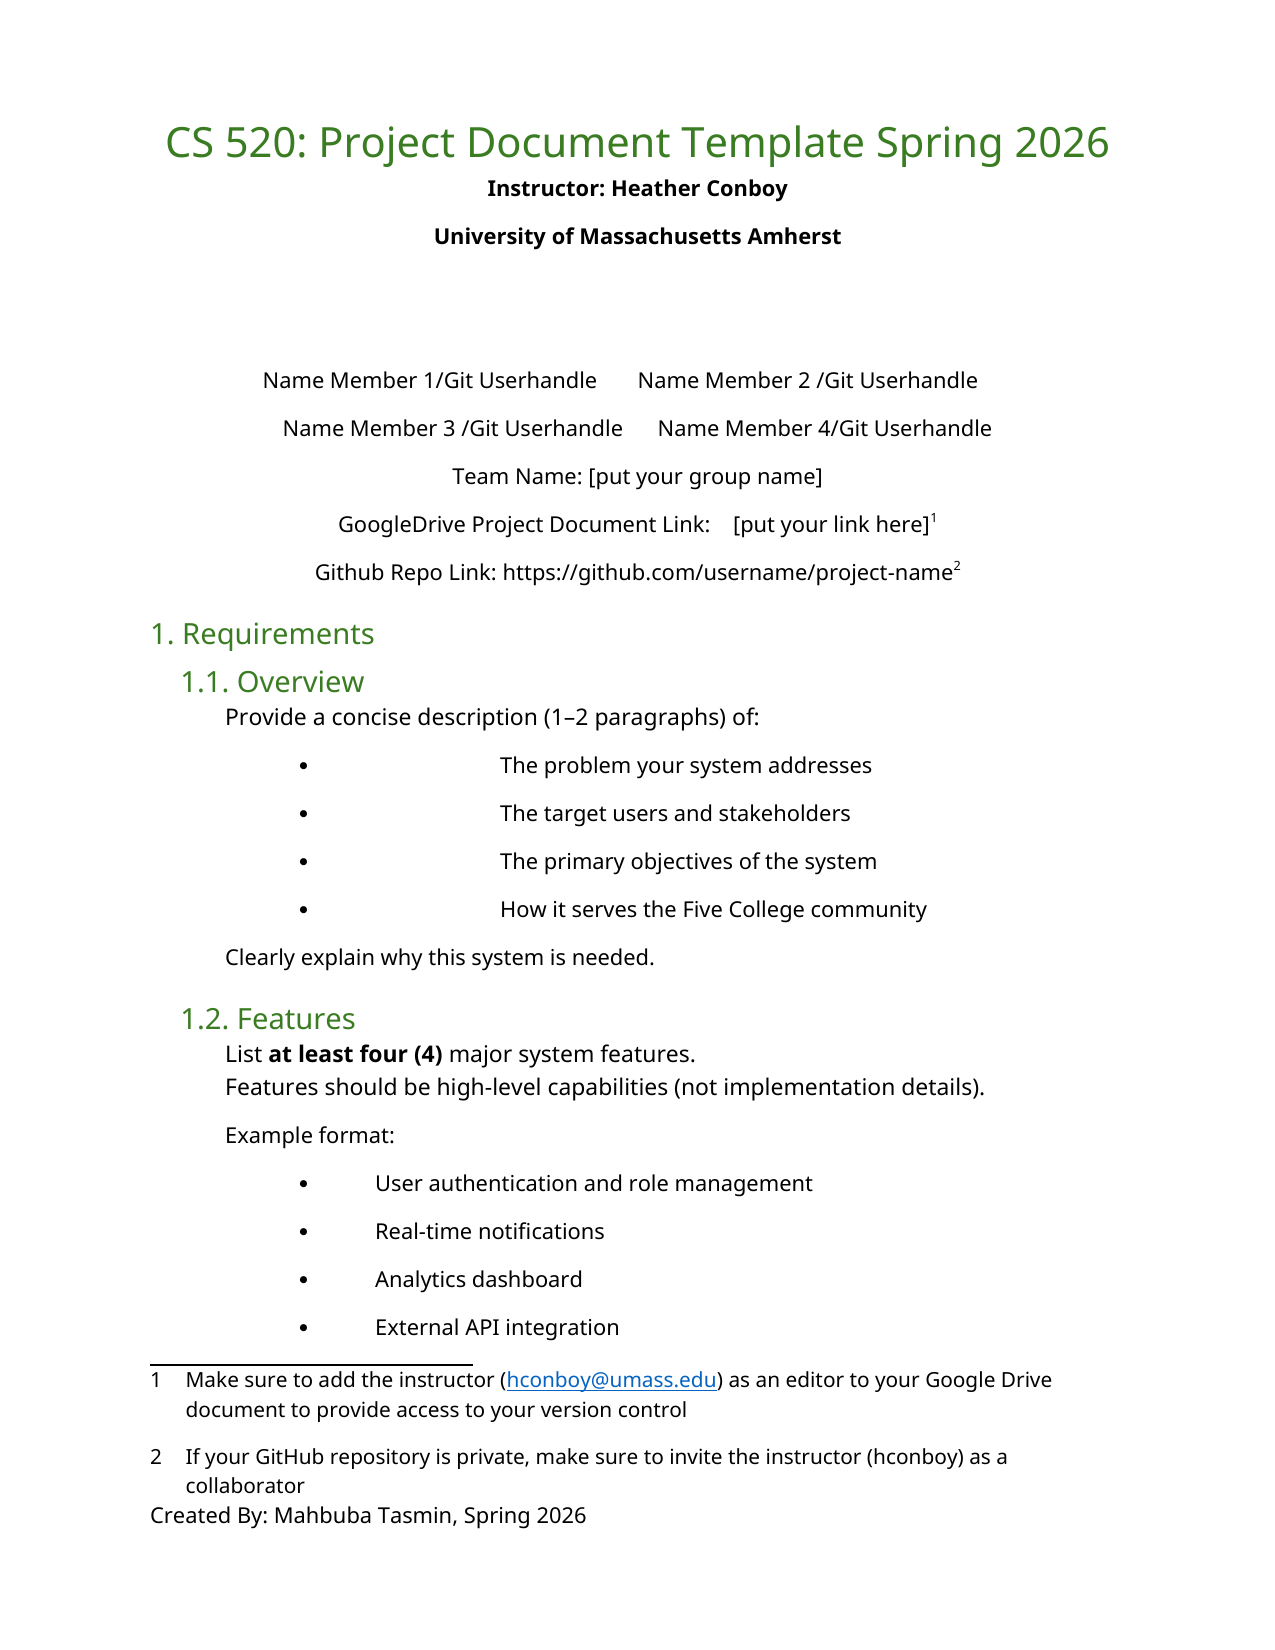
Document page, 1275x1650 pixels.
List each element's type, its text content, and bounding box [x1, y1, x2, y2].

text Name Member 3 /Git Userhandle Name Member 4/Git Userhandle [150, 413, 1125, 443]
text Example format: [225, 1120, 1125, 1150]
subtitle 1. Requirements [150, 613, 1125, 653]
text Provide a concise description (1–2 paragraphs) of: [225, 701, 1125, 732]
list The target users and stakeholders [300, 798, 1125, 828]
text GoogleDrive Project Document Link: [put your link here] [150, 509, 1125, 539]
list User authentication and role management [300, 1168, 1125, 1198]
text Github Repo Link: https://github.com/username/project-name [150, 557, 1125, 587]
text Instructor: Heather Conboy [150, 173, 1125, 203]
list The problem your system addresses [300, 750, 1125, 780]
list How it serves the Five College community [300, 894, 1125, 924]
text Clearly explain why this system is needed. [225, 942, 1125, 972]
text Team Name: [put your group name] [150, 461, 1125, 491]
subtitle 1.1. Overview [150, 661, 1125, 701]
list The primary objectives of the system [300, 846, 1125, 876]
list Analytics dashboard [300, 1264, 1125, 1294]
text Make sure to add the instructor (hconboy@umass.edu) as an editor to your Google Drive document to provide access to your version control [150, 1366, 1125, 1424]
subtitle CS 520: Project Document Template Spring 2026 [150, 112, 1125, 169]
text Name Member 1/Git Userhandle Name Member 2 /Git Userhandle [150, 365, 1125, 395]
text List at least four (4) major system features. Features should be high-level capabilities (not implementation details). [225, 1038, 1125, 1102]
subtitle 1.2. Features [150, 998, 1125, 1038]
list Real-time notifications [300, 1216, 1125, 1246]
text University of Massachusetts Amherst [150, 221, 1125, 251]
list External API integration [300, 1312, 1125, 1342]
text If your GitHub repository is private, make sure to invite the instructor (hconboy) as a collaborator [150, 1442, 1125, 1500]
